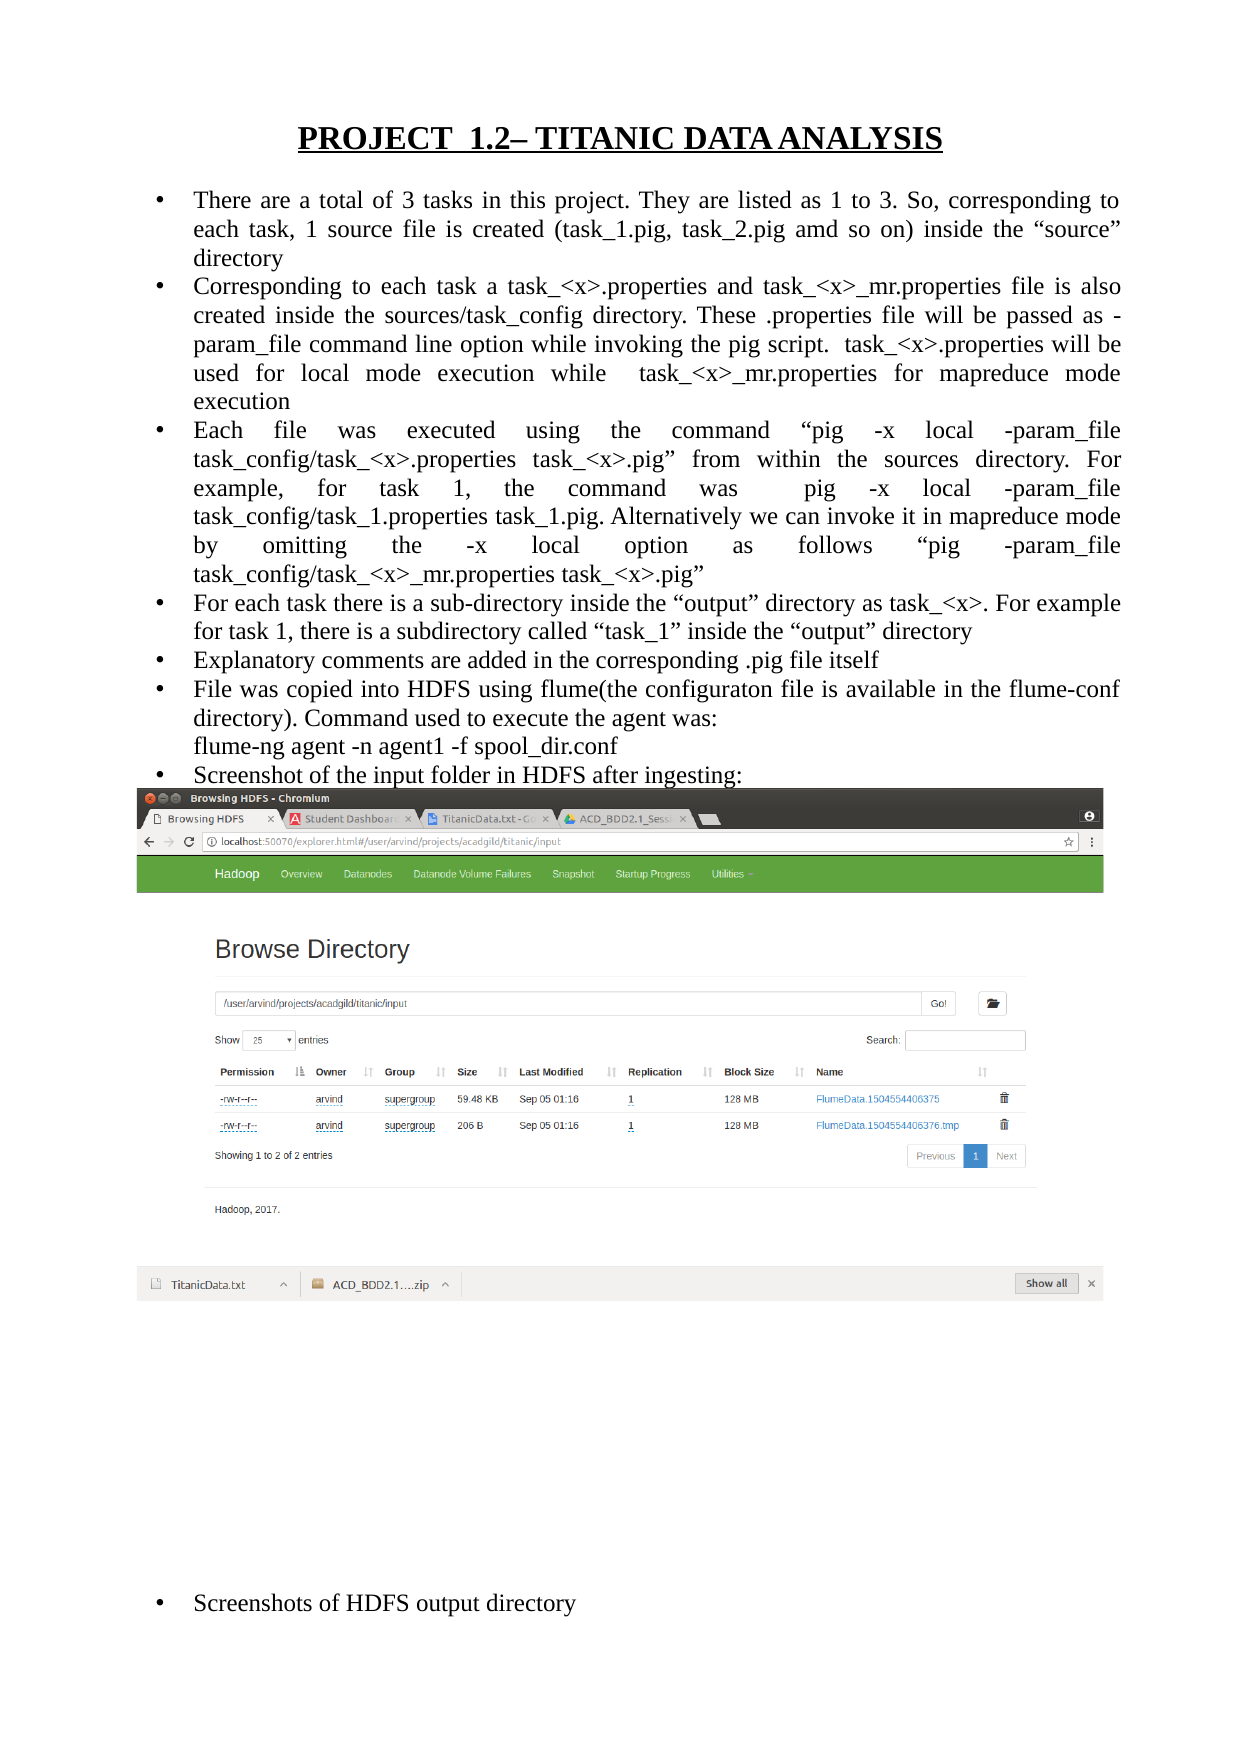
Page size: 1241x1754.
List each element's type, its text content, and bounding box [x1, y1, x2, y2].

list File was copied into HDFS using flume(the configuraton file is available in the flume-conf directory). Command used to execute the agent was: [156, 674, 1122, 731]
list flume-ng agent -n agent1 -f spool_dir.conf [156, 731, 1122, 760]
list Screenshot of the input folder in HDFS after ingesting: [156, 760, 1122, 789]
list Each file was executed using the command “pig -x local -param_file task_config/task_<x>.properties task_<x>.pig” from within the sources directory. For example, for task 1, the command was pig -x local -param_file task_config/task_1.properties task_1.pig. Alternatively we can invoke it in mapreduce mode by omitting the -x local option as follows “pig -param_file task_config/task_<x>_mr.properties task_<x>.pig” [156, 415, 1122, 588]
list Explanatory comments are added in the corresponding .pig file itself [156, 645, 1122, 674]
list Corresponding to each task a task_<x>.properties and task_<x>_mr.properties file is also created inside the sources/task_config directory. These .properties file will be passed as -param_file command line option while invoking the pig script. task_<x>.properties will be used for local mode execution while task_<x>_mr.properties for mapreduce mode execution [156, 271, 1122, 415]
list There are a total of 3 tasks in this project. They are listed as 1 to 3. So, corresponding to each task, 1 source file is created (task_1.pig, task_2.pig amd so on) inside the “source” directory [156, 185, 1122, 271]
list Screenshots of HDFS output directory [156, 1588, 1122, 1617]
picture [136, 788, 1104, 1301]
text PROJECT 1.2– TITANIC DATA ANALYSIS [118, 118, 1122, 156]
list For each task there is a sub-directory inside the “output” directory as task_<x>. For example for task 1, there is a subdirectory called “task_1” inside the “output” directory [156, 588, 1122, 645]
